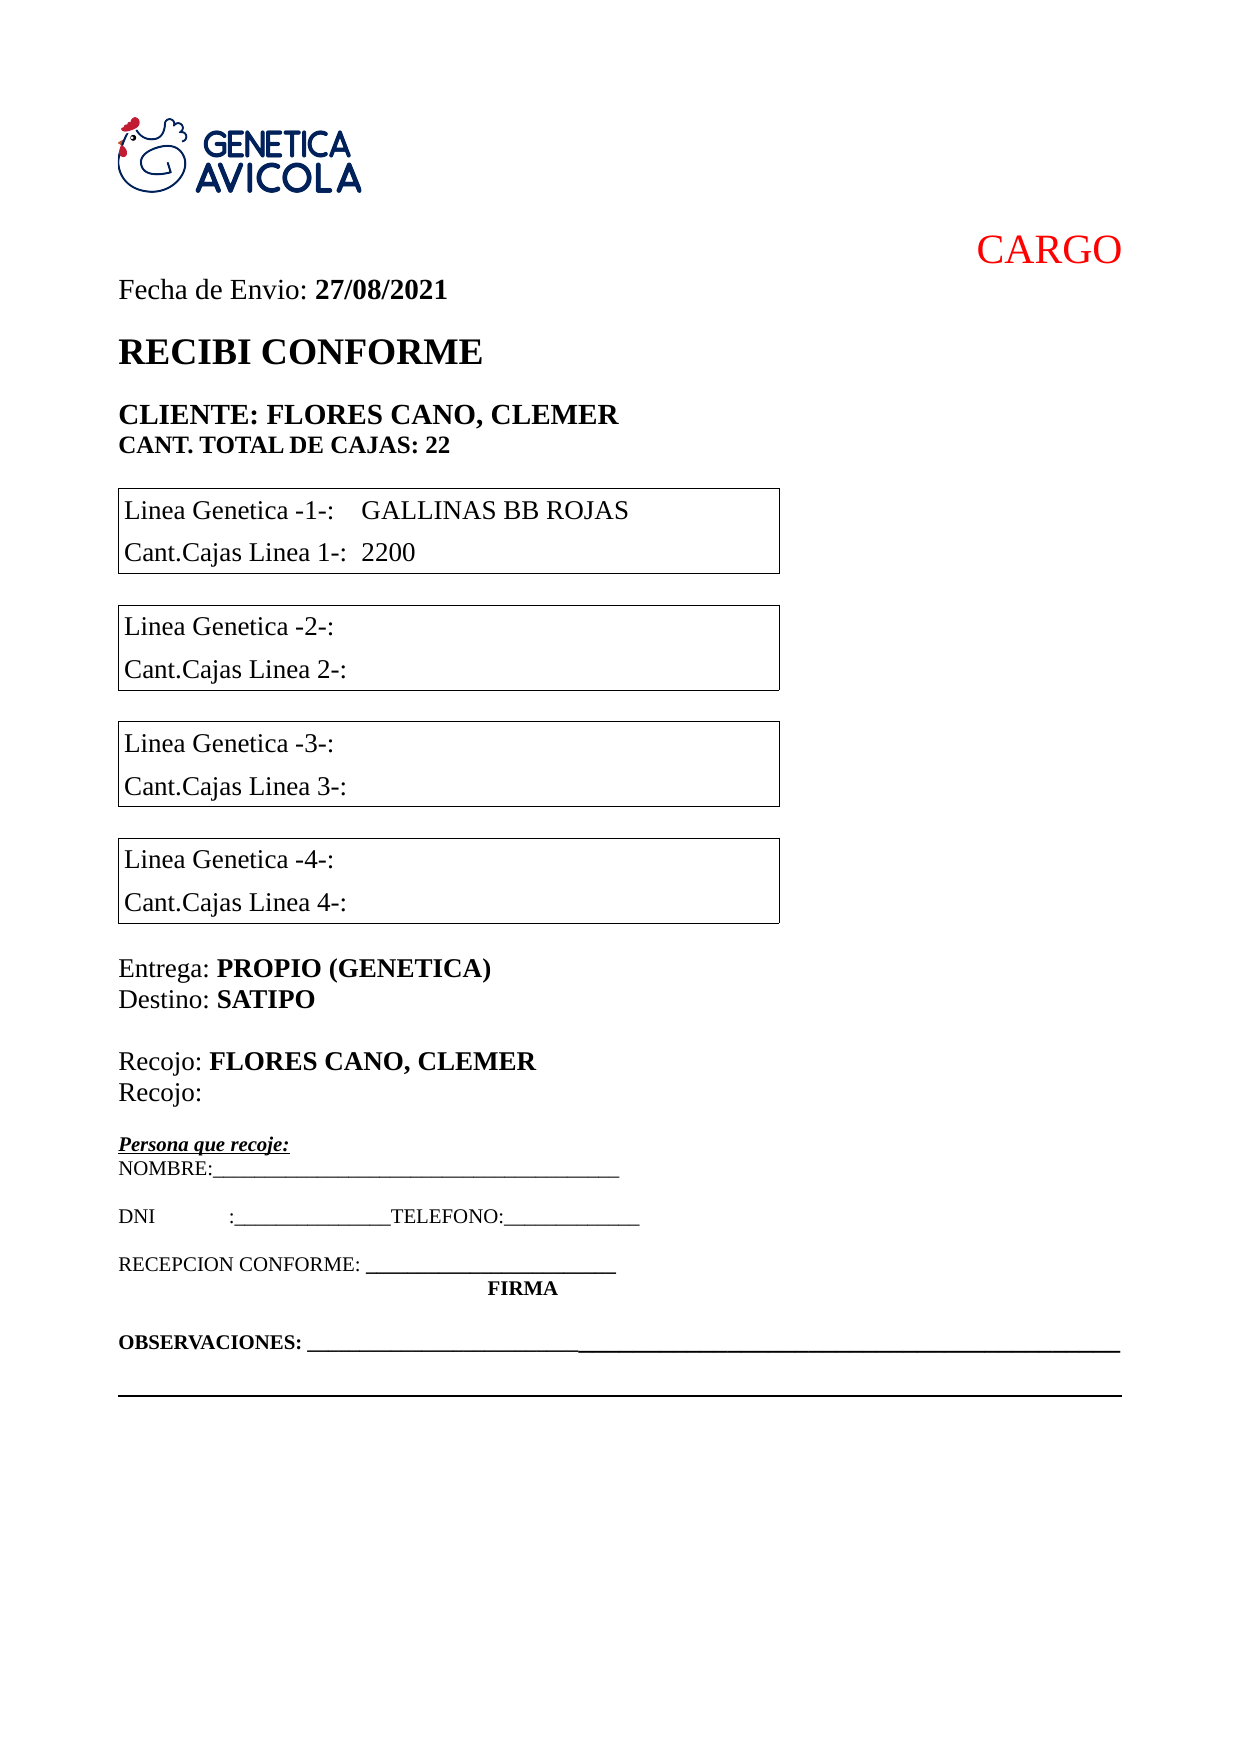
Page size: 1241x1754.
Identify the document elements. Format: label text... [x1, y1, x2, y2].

table_header Linea Genetica -1-: [119, 489, 356, 531]
table_cell [356, 880, 779, 923]
table_cell [118, 574, 356, 604]
text Recojo: [118, 1076, 1122, 1108]
table_cell [118, 807, 356, 838]
table_cell Cant.Cajas Linea 3-: [119, 764, 356, 806]
text DNI :_______________TELEFONO:_____________ [118, 1204, 1122, 1228]
table_cell Cant.Cajas Linea 2-: [119, 647, 356, 690]
text RECEPCION CONFORME: ________________________ [118, 1252, 1122, 1276]
text Entrega: PROPIO (GENETICA) [118, 952, 1122, 983]
text NOMBRE:_______________________________________ [118, 1156, 1122, 1180]
text CARGO [118, 224, 1122, 272]
table_cell Linea Genetica -4-: [119, 839, 356, 880]
text Persona que recoje: [118, 1132, 1122, 1156]
table_cell Linea Genetica -3-: [119, 722, 356, 764]
text FIRMA [118, 1276, 1122, 1300]
table_cell [356, 764, 779, 806]
table_cell [118, 691, 356, 721]
table_cell [356, 839, 779, 880]
table_cell [356, 606, 779, 647]
table_cell Cant.Cajas Linea 1-: [119, 531, 356, 573]
table_cell [356, 647, 779, 690]
text Recojo: FLORES CANO, CLEMER [118, 1045, 1122, 1076]
text Destino: SATIPO [118, 983, 1122, 1014]
text Fecha de Envio: 27/08/2021 [118, 272, 1122, 306]
picture [117, 117, 362, 193]
table_cell [356, 807, 779, 838]
table_cell [356, 574, 779, 604]
table_cell [356, 722, 779, 764]
table_header GALLINAS BB ROJAS [356, 489, 779, 531]
text CLIENTE: FLORES CANO, CLEMER [118, 397, 1122, 431]
text OBSERVACIONES: __________________________________________________________________ [118, 1324, 1122, 1355]
table_cell Linea Genetica -2-: [119, 606, 356, 647]
table_cell Cant.Cajas Linea 4-: [119, 880, 356, 923]
table_cell [356, 691, 779, 721]
text CANT. TOTAL DE CAJAS: 22 [118, 431, 1122, 459]
text RECIBI CONFORME [118, 330, 1122, 373]
table_cell 2200 [356, 531, 779, 573]
